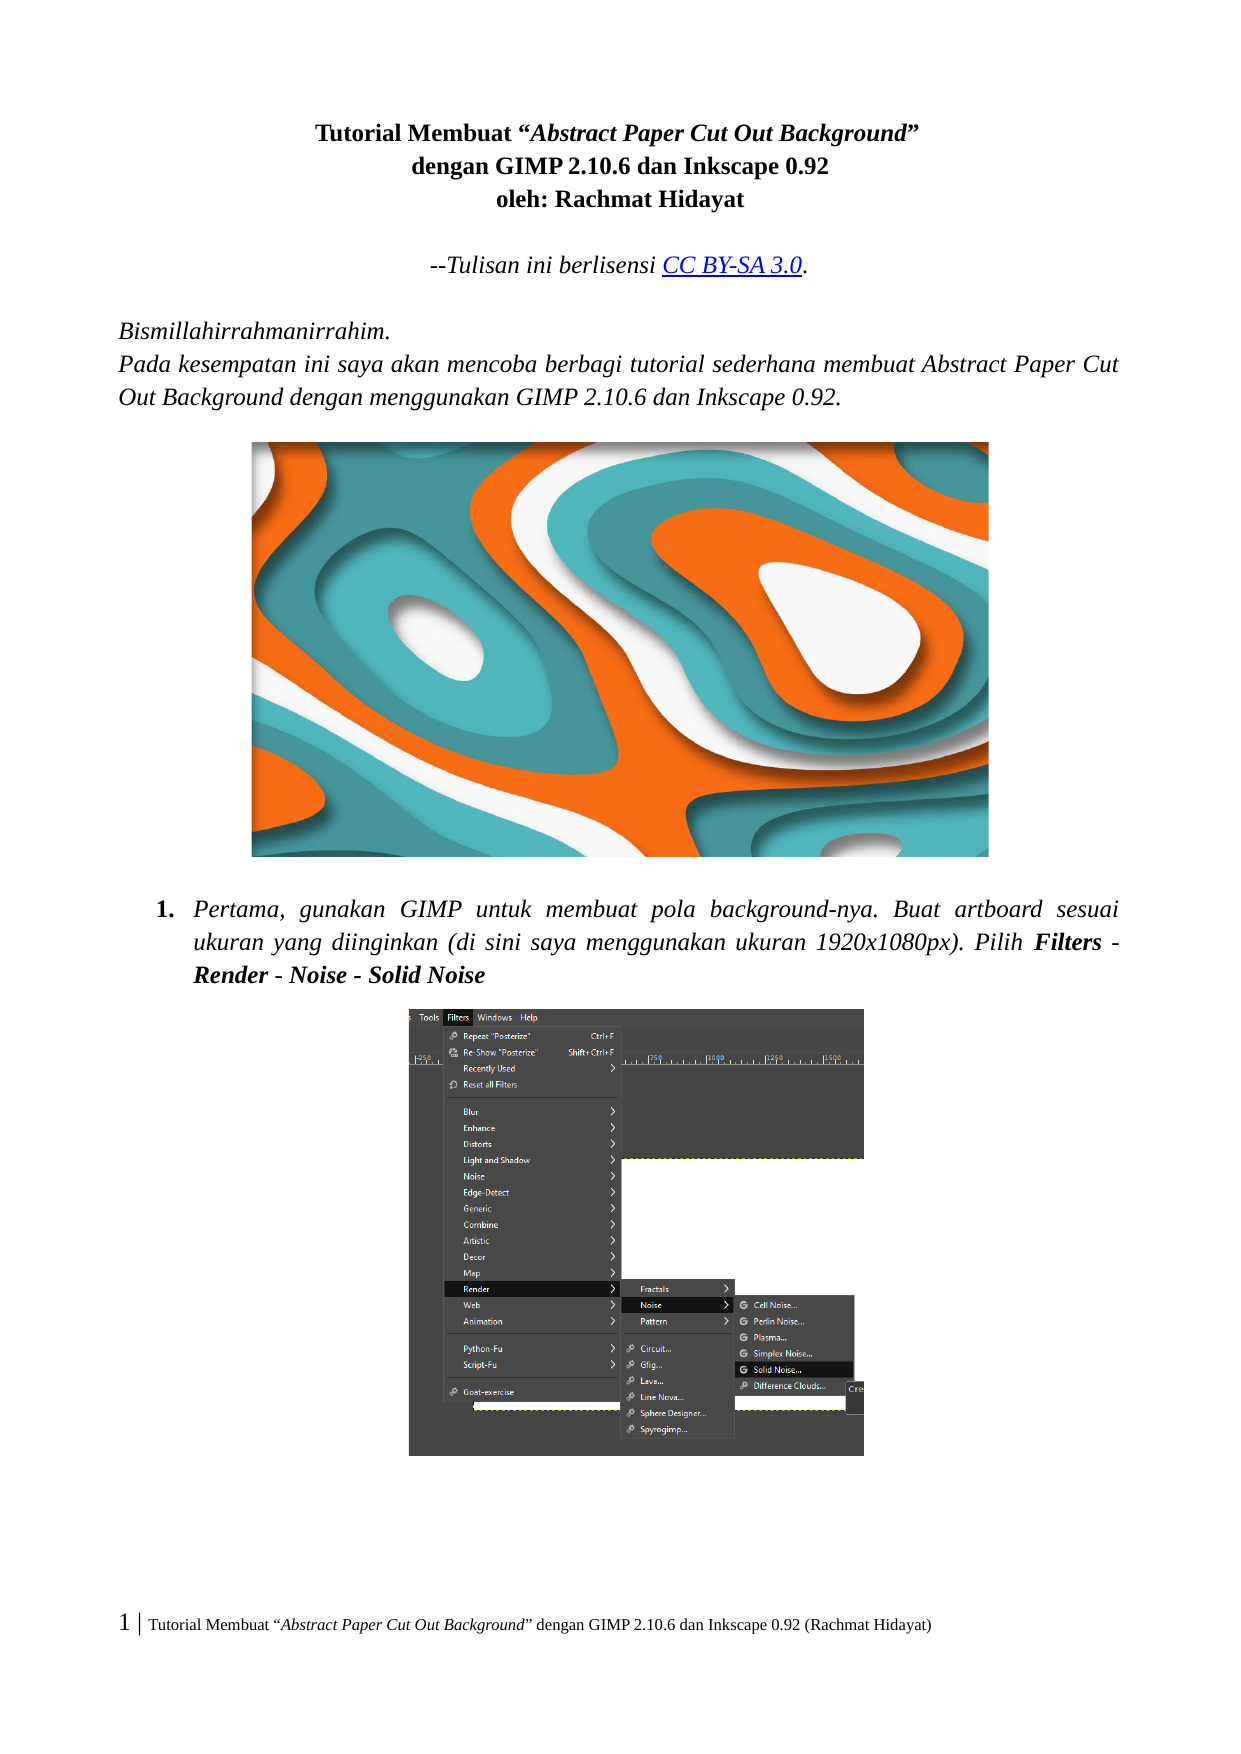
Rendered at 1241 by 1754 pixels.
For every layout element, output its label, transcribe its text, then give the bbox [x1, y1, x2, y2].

text Bismillahirrahmanirrahim. [118, 316, 1122, 345]
picture [251, 442, 989, 857]
text Pada kesempatan ini saya akan mencoba berbagi tutorial sederhana membuat Abstract Paper Cut Out Background dengan menggunakan GIMP 2.10.6 dan Inkscape 0.92. [118, 349, 1122, 411]
text --Tulisan ini berlisensi CC BY-SA 3.0. [118, 250, 1122, 279]
text Tutorial Membuat “Abstract Paper Cut Out Background” dengan GIMP 2.10.6 dan Inkscape 0.92 [118, 118, 1122, 180]
list Pertama, gunakan GIMP untuk membuat pola background-nya. Buat artboard sesuai ukuran yang diinginkan (di sini saya menggunakan ukuran 1920x1080px). Pilih Filters - Render - Noise - Solid Noise [156, 894, 1122, 989]
picture [408, 1009, 864, 1456]
text oleh: Rachmat Hidayat [118, 184, 1122, 213]
